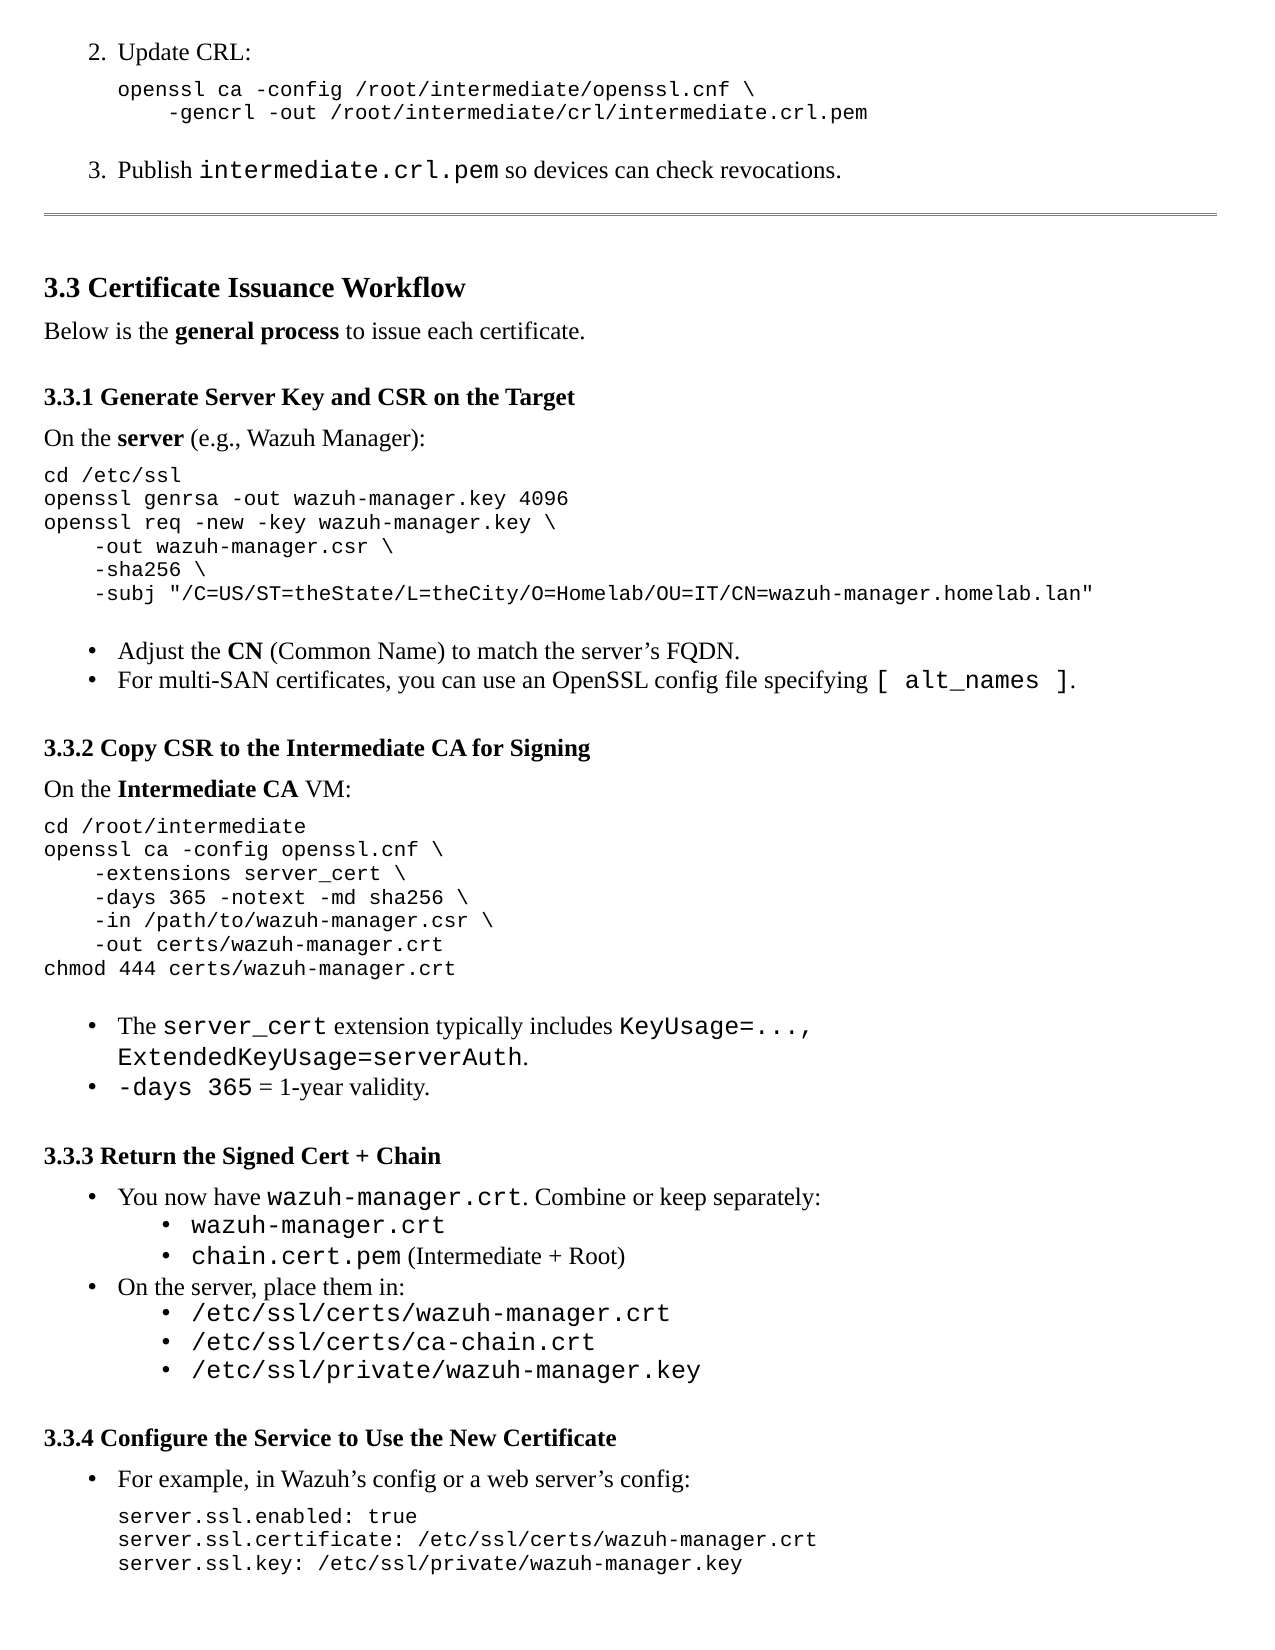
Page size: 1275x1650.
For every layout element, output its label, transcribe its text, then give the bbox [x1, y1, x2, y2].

list server.ssl.enabled: true [88, 1506, 1217, 1529]
list /etc/ssl/certs/ca-chain.crt [162, 1329, 1217, 1357]
text chmod 444 certs/wazuh-manager.crt [44, 958, 1217, 981]
text On the server (e.g., Wazuh Manager): [44, 423, 1217, 452]
subtitle 3.3.4 Configure the Service to Use the New Certificate [44, 1423, 1217, 1452]
list Update CRL: [88, 37, 1217, 66]
text -days 365 -notext -md sha256 \ [44, 887, 1217, 910]
list /etc/ssl/certs/wazuh-manager.crt [162, 1301, 1217, 1329]
list chain.cert.pem (Intermediate + Root) [162, 1241, 1217, 1272]
list -gencrl -out /root/intermediate/crl/intermediate.crl.pem [88, 102, 1217, 126]
text -extensions server_cert \ [44, 863, 1217, 887]
text cd /etc/ssl [44, 465, 1217, 488]
subtitle 3.3 Certificate Issuance Workflow [44, 270, 1217, 303]
list Adjust the CN (Common Name) to match the server’s FQDN. [88, 636, 1217, 665]
list You now have wazuh-manager.crt. Combine or keep separately: [88, 1182, 1217, 1213]
text -in /path/to/wazuh-manager.csr \ [44, 910, 1217, 934]
subtitle 3.3.3 Return the Signed Cert + Chain [44, 1141, 1217, 1169]
text Below is the general process to issue each certificate. [44, 316, 1217, 345]
list For example, in Wazuh’s config or a web server’s config: [88, 1464, 1217, 1493]
list server.ssl.key: /etc/ssl/private/wazuh-manager.key [88, 1553, 1217, 1577]
list wazuh-manager.crt [162, 1213, 1217, 1241]
list On the server, place them in: [88, 1272, 1217, 1301]
text cd /root/intermediate [44, 816, 1217, 839]
text -subj "/C=US/ST=theState/L=theCity/O=Homelab/OU=IT/CN=wazuh-manager.homelab.lan" [44, 583, 1217, 607]
subtitle 3.3.1 Generate Server Key and CSR on the Target [44, 382, 1217, 411]
list openssl ca -config /root/intermediate/openssl.cnf \ [88, 79, 1217, 102]
list -days 365 = 1-year validity. [88, 1072, 1217, 1103]
text openssl req -new -key wazuh-manager.key \ [44, 512, 1217, 536]
list Publish intermediate.crl.pem so devices can check revocations. [88, 156, 1217, 186]
text openssl genrsa -out wazuh-manager.key 4096 [44, 488, 1217, 512]
list For multi-SAN certificates, you can use an OpenSSL config file specifying [ alt_names ]. [88, 665, 1217, 696]
text openssl ca -config openssl.cnf \ [44, 839, 1217, 863]
text -out certs/wazuh-manager.crt [44, 934, 1217, 958]
subtitle 3.3.2 Copy CSR to the Intermediate CA for Signing [44, 733, 1217, 762]
list server.ssl.certificate: /etc/ssl/certs/wazuh-manager.crt [88, 1529, 1217, 1553]
text -sha256 \ [44, 559, 1217, 583]
list /etc/ssl/private/wazuh-manager.key [162, 1357, 1217, 1386]
text -out wazuh-manager.csr \ [44, 536, 1217, 559]
list The server_cert extension typically includes KeyUsage=..., ExtendedKeyUsage=serverAuth. [88, 1011, 1217, 1072]
text On the Intermediate CA VM: [44, 774, 1217, 803]
